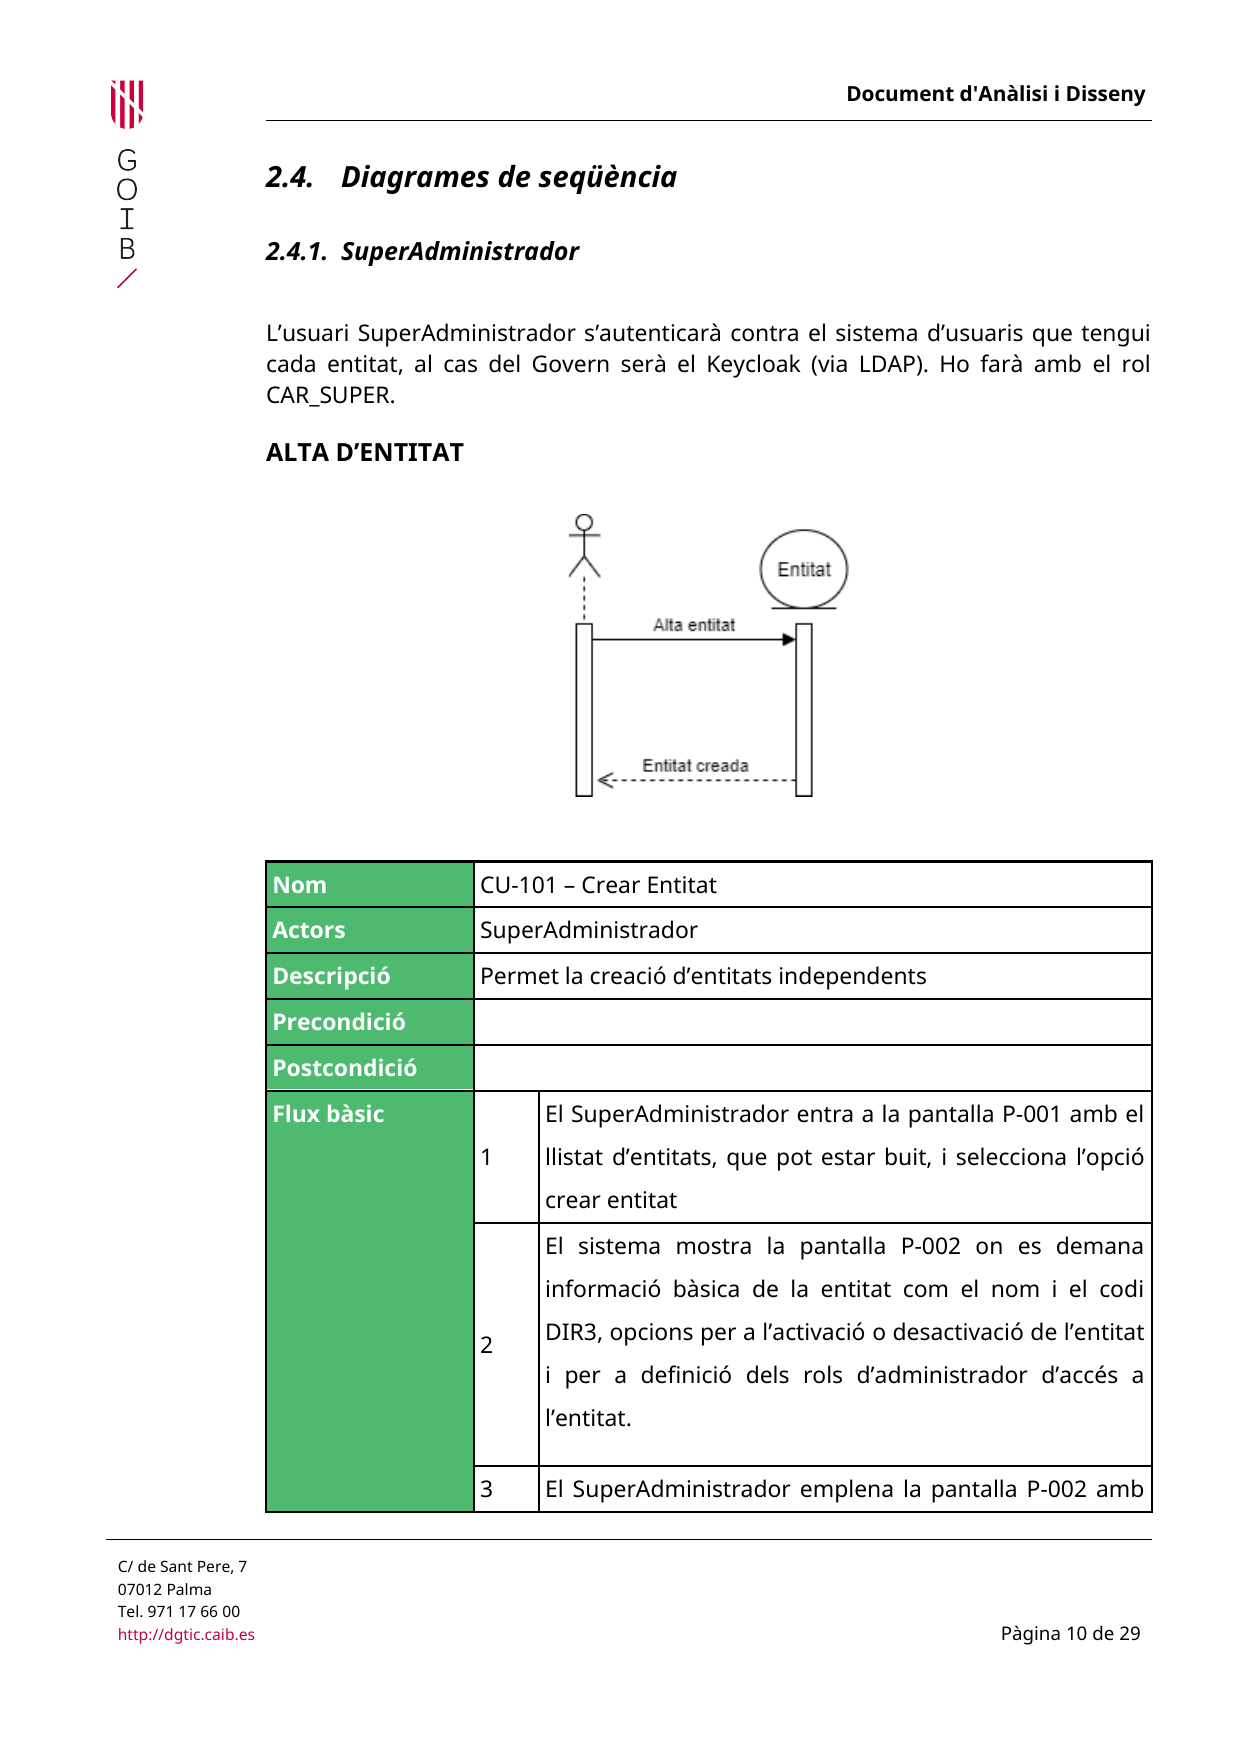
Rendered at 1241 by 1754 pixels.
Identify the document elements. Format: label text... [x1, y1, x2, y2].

picture [568, 514, 849, 797]
table_header Nom [267, 863, 473, 906]
table_header CU-101 – Crear Entitat [475, 863, 1151, 906]
table_cell Postcondició [267, 1046, 473, 1089]
table_cell SuperAdministrador [475, 908, 1151, 952]
table_cell 2 [475, 1224, 538, 1465]
table_cell Descripció [267, 954, 473, 998]
table_cell El SuperAdministrador entra a la pantalla P-001 amb el llistat d’entitats, que pot estar buit, i selecciona l’opció crear entitat [540, 1092, 1151, 1222]
text L’usuari SuperAdministrador s’autenticarà contra el sistema d’usuaris que tengui cada entitat, al cas del Govern serà el Keycloak (via LDAP). Ho farà amb el rol CAR_SUPER. [266, 317, 1152, 411]
table_cell Precondició [267, 1000, 473, 1044]
text Alta d’entitat [266, 434, 1152, 468]
table_cell Actors [267, 908, 473, 952]
table_cell El sistema mostra la pantalla P-002 on es demana informació bàsica de la entitat com el nom i el codi DIR3, opcions per a l’activació o desactivació de l’entitat i per a definició dels rols d’administrador d’accés a l’entitat. [540, 1224, 1151, 1465]
table_cell [475, 1046, 1151, 1089]
picture [82, 57, 172, 319]
table_cell [475, 1000, 1151, 1044]
table_cell 1 [475, 1092, 538, 1222]
table_cell 3 [475, 1467, 538, 1511]
table_cell Permet la creació d’entitats independents [475, 954, 1151, 998]
table_cell Flux bàsic [267, 1092, 473, 1511]
subtitle Diagrames de seqüència [266, 156, 1152, 196]
table_cell El SuperAdministrador emplena la pantalla P-002 amb [540, 1467, 1151, 1511]
subtitle SuperAdministrador [266, 234, 1152, 268]
